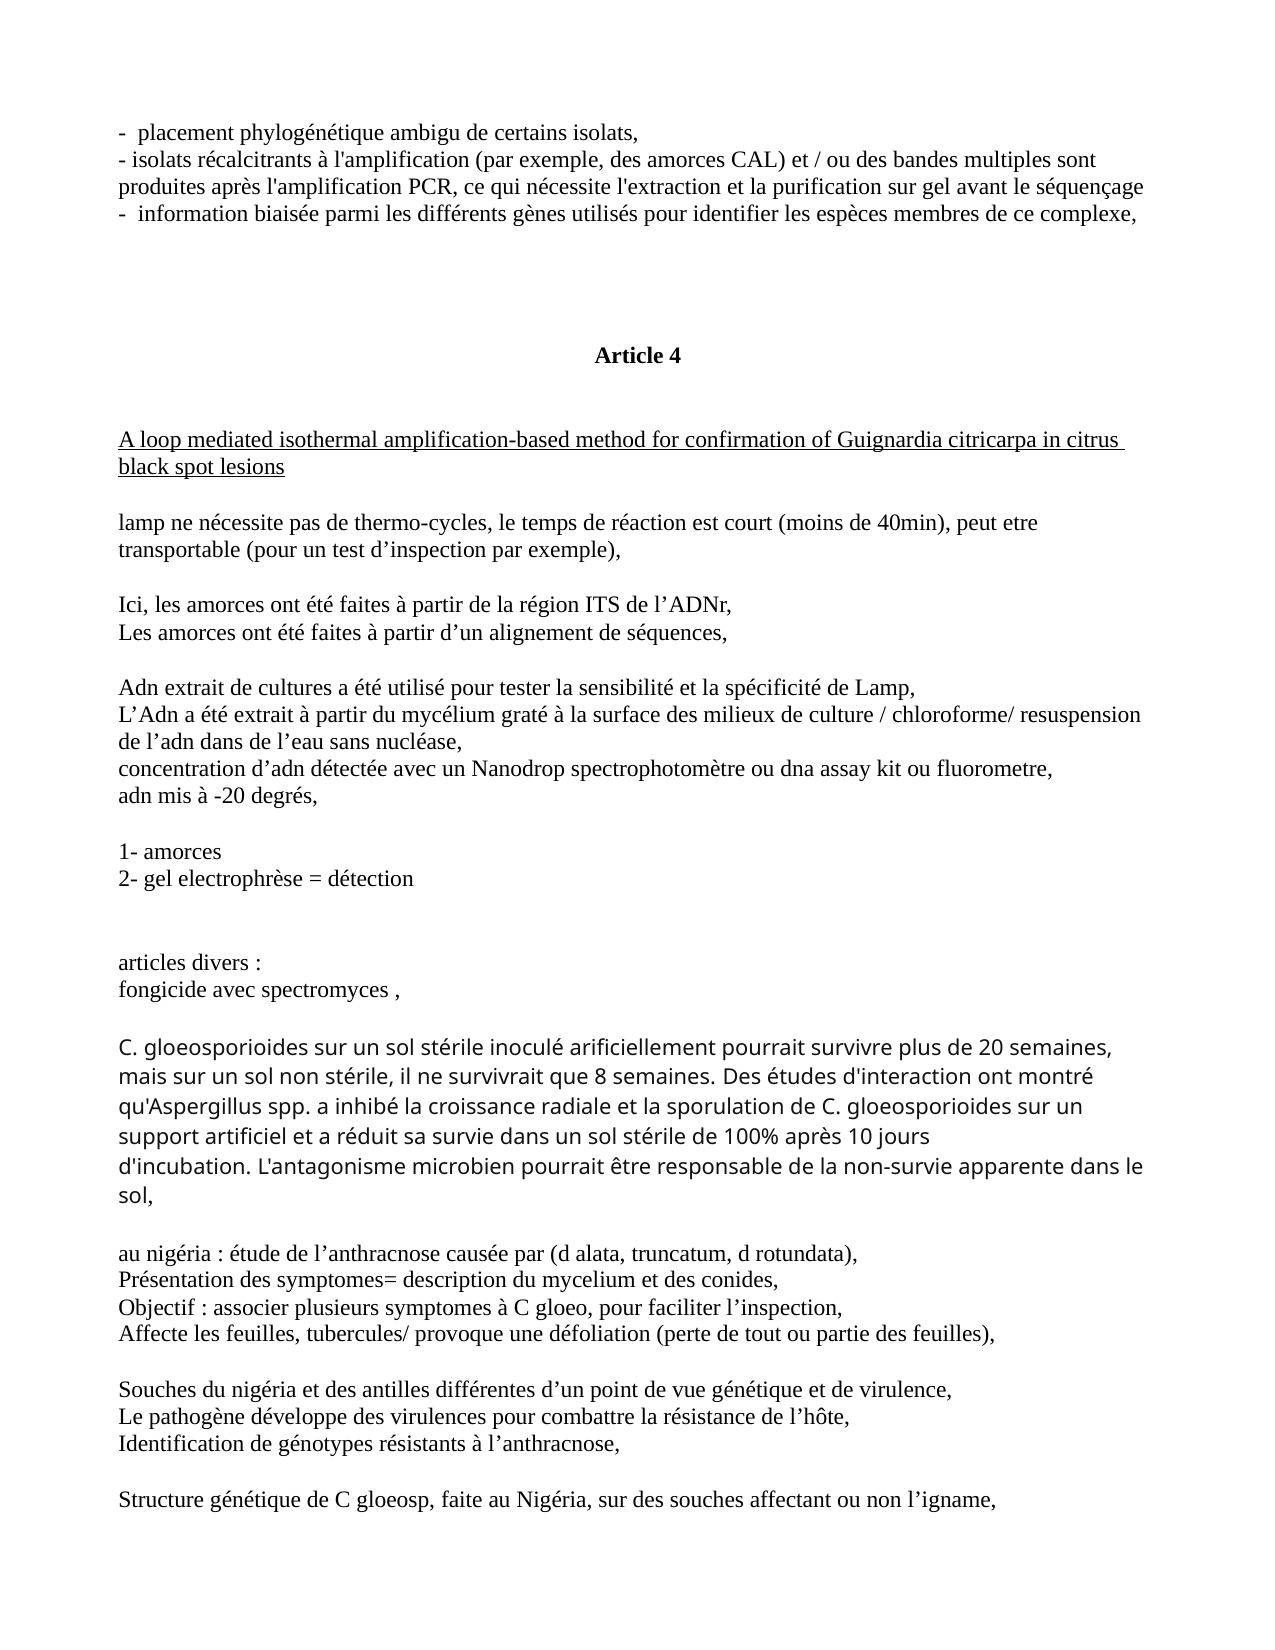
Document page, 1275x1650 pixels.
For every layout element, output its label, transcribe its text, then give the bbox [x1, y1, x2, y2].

text Affecte les feuilles, tubercules/ provoque une défoliation (perte de tout ou partie des feuilles), [118, 1320, 1157, 1347]
text Les amorces ont été faites à partir d’un alignement de séquences, [118, 618, 1157, 645]
text 1- amorces [118, 837, 1157, 864]
text Identification de génotypes résistants à l’anthracnose, [118, 1429, 1157, 1457]
text 2- gel electrophrèse = détection [118, 864, 1157, 891]
text Présentation des symptomes= description du mycelium et des conides, [118, 1266, 1157, 1293]
text Le pathogène développe des virulences pour combattre la résistance de l’hôte, [118, 1403, 1157, 1429]
text Ici, les amorces ont été faites à partir de la région ITS de l’ADNr, [118, 591, 1157, 618]
text Objectif : associer plusieurs symptomes à C gloeo, pour faciliter l’inspection, [118, 1293, 1157, 1320]
text lamp ne nécessite pas de thermo-cycles, le temps de réaction est court (moins de 40min), peut etre transportable (pour un test d’inspection par exemple), [118, 508, 1157, 562]
text C. gloeosporioides sur un sol stérile inoculé arificiellement pourrait survivre plus de 20 semaines, mais sur un sol non stérile, il ne survivrait que 8 semaines. Des études d'interaction ont montré qu'Aspergillus spp. a inhibé la croissance radiale et la sporulation de C. gloeosporioides sur un support artificiel et a réduit sa survie dans un sol stérile de 100% après 10 jours d'incubation. L'antagonisme microbien pourrait être responsable de la non-survie apparente dans le sol, [118, 1031, 1157, 1210]
text A loop mediated isothermal amplification-based method for confirmation of Guignardia citricarpa in citrus black spot lesions [118, 426, 1157, 479]
text articles divers : [118, 949, 1157, 976]
text - placement phylogénétique ambigu de certains isolats, [118, 118, 1157, 145]
text Structure génétique de C gloeosp, faite au Nigéria, sur des souches affectant ou non l’igname, [118, 1485, 1157, 1512]
text au nigéria : étude de l’anthracnose causée par (d alata, truncatum, d rotundata), [118, 1239, 1157, 1266]
text Souches du nigéria et des antilles différentes d’un point de vue génétique et de virulence, [118, 1376, 1157, 1403]
text Adn extrait de cultures a été utilisé pour tester la sensibilité et la spécificité de Lamp, [118, 674, 1157, 701]
text concentration d’adn détectée avec un Nanodrop spectrophotomètre ou dna assay kit ou fluorometre, [118, 754, 1157, 782]
text - isolats récalcitrants à l'amplification (par exemple, des amorces CAL) et / ou des bandes multiples sont produites après l'amplification PCR, ce qui nécessite l'extraction et la purification sur gel avant le séquençage - information biaisée parmi les différents gènes utilisés pour identifier les espèces membres de ce complexe, [118, 145, 1157, 226]
text Article 4 [118, 341, 1157, 368]
text L’Adn a été extrait à partir du mycélium graté à la surface des milieux de culture / chloroforme/ resuspension de l’adn dans de l’eau sans nucléase, [118, 701, 1157, 754]
text adn mis à -20 degrés, [118, 782, 1157, 808]
text fongicide avec spectromyces , [118, 976, 1157, 1003]
